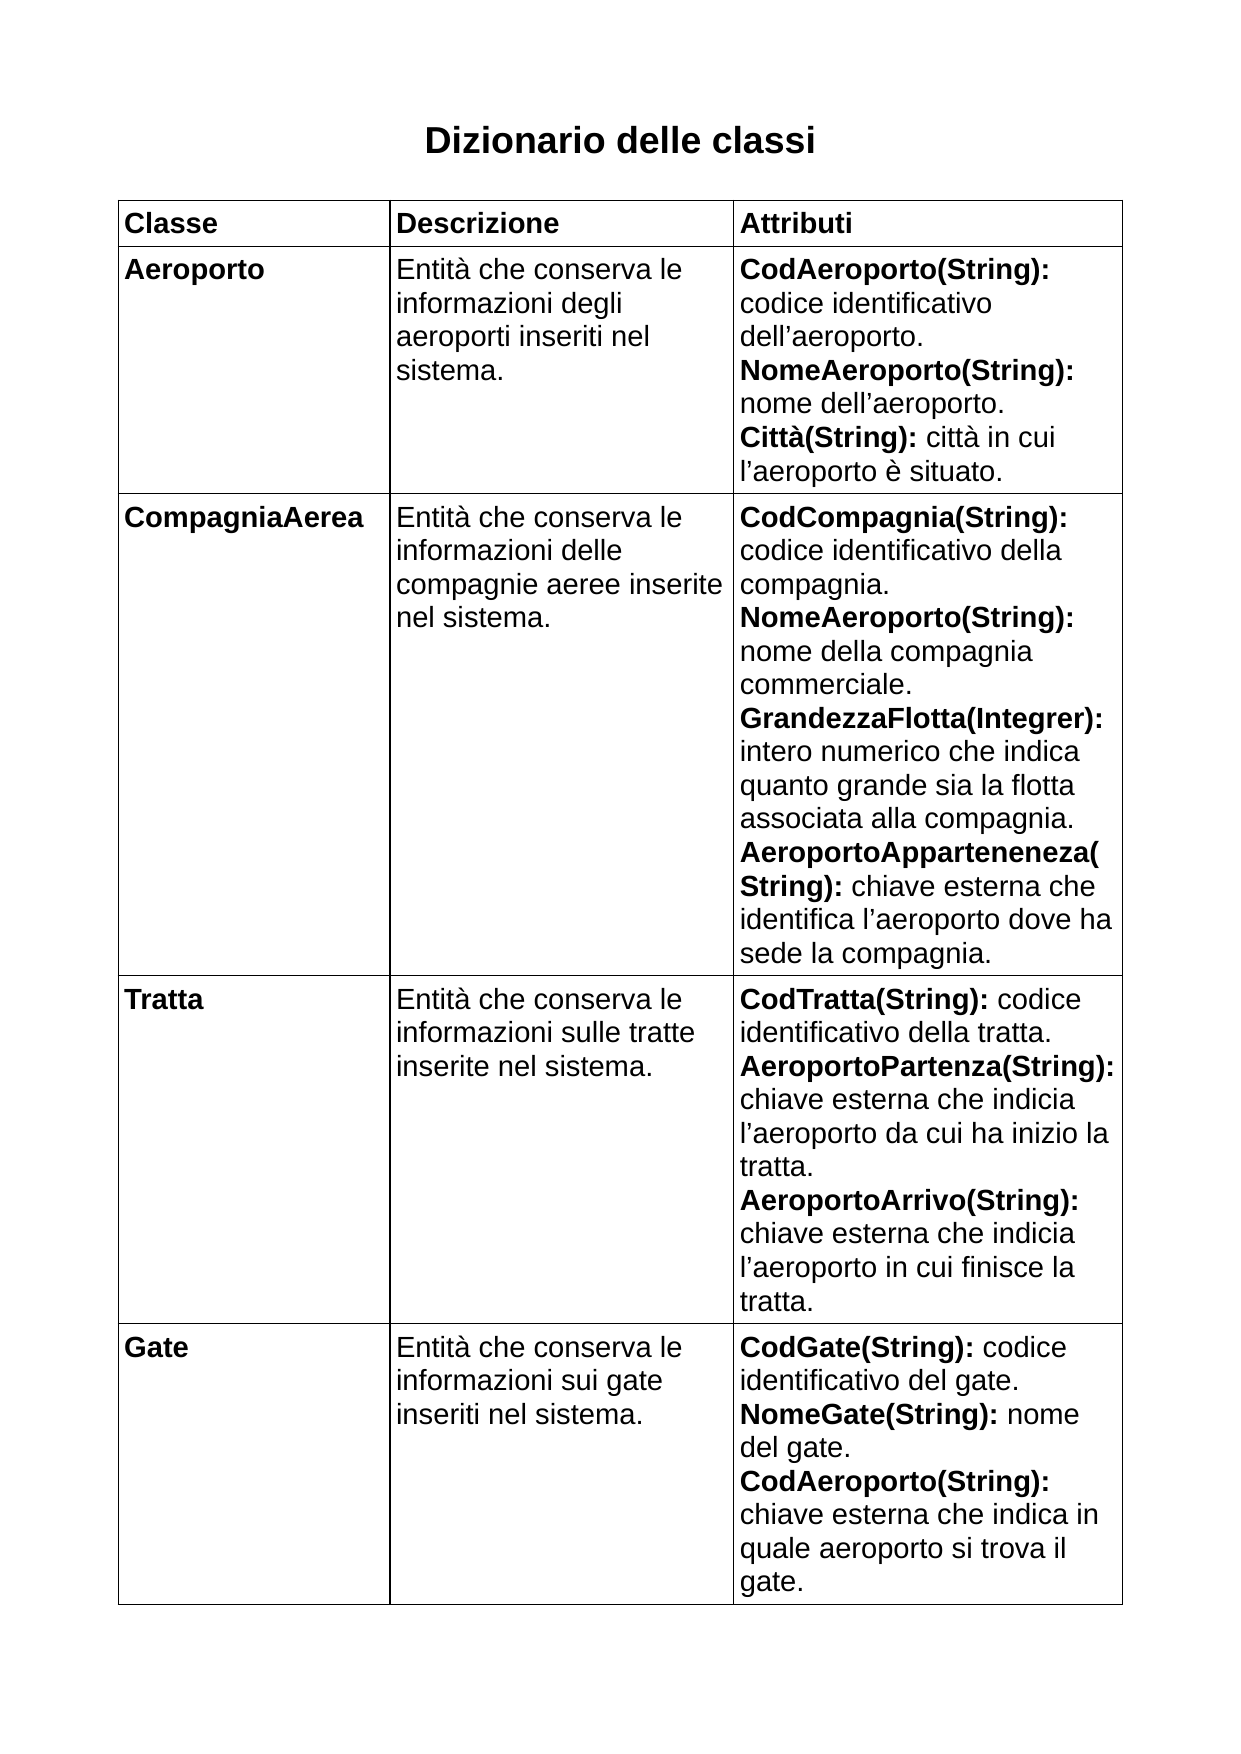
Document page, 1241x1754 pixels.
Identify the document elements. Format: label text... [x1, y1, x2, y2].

table_cell Entità che conserva le informazioni sui gate inseriti nel sistema. [391, 1324, 733, 1604]
table_cell CodGate(String): codice identificativo del gate. NomeGate(String): nome del gate. CodAeroporto(String): chiave esterna che indica in quale aeroporto si trova il gate. [734, 1324, 1122, 1604]
table_cell Gate [119, 1324, 389, 1604]
table_cell Entità che conserva le informazioni delle compagnie aeree inserite nel sistema. [391, 494, 733, 975]
table_cell Tratta [119, 976, 389, 1323]
table_cell CodCompagnia(String): codice identificativo della compagnia. NomeAeroporto(String): nome della compagnia commerciale. GrandezzaFlotta(Integrer): intero numerico che indica quanto grande sia la flotta associata alla compagnia. AeroportoApparteneneza(String): chiave esterna che identifica l’aeroporto dove ha sede la compagnia. [734, 494, 1122, 975]
table_cell Entità che conserva le informazioni degli aeroporti inseriti nel sistema. [391, 247, 733, 493]
table_header Attributi [734, 201, 1122, 246]
table_cell CodAeroporto(String): codice identificativo dell’aeroporto. NomeAeroporto(String): nome dell’aeroporto. Città(String): città in cui l’aeroporto è situato. [734, 247, 1122, 493]
table_cell CodTratta(String): codice identificativo della tratta. AeroportoPartenza(String): chiave esterna che indicia l’aeroporto da cui ha inizio la tratta. AeroportoArrivo(String): chiave esterna che indicia l’aeroporto in cui finisce la tratta. [734, 976, 1122, 1323]
table_cell Entità che conserva le informazioni sulle tratte inserite nel sistema. [391, 976, 733, 1323]
table_header Classe [119, 201, 389, 246]
text Dizionario delle classi [118, 118, 1122, 161]
table_cell Aeroporto [119, 247, 389, 493]
table_header Descrizione [391, 201, 733, 246]
table_cell CompagniaAerea [119, 494, 389, 975]
